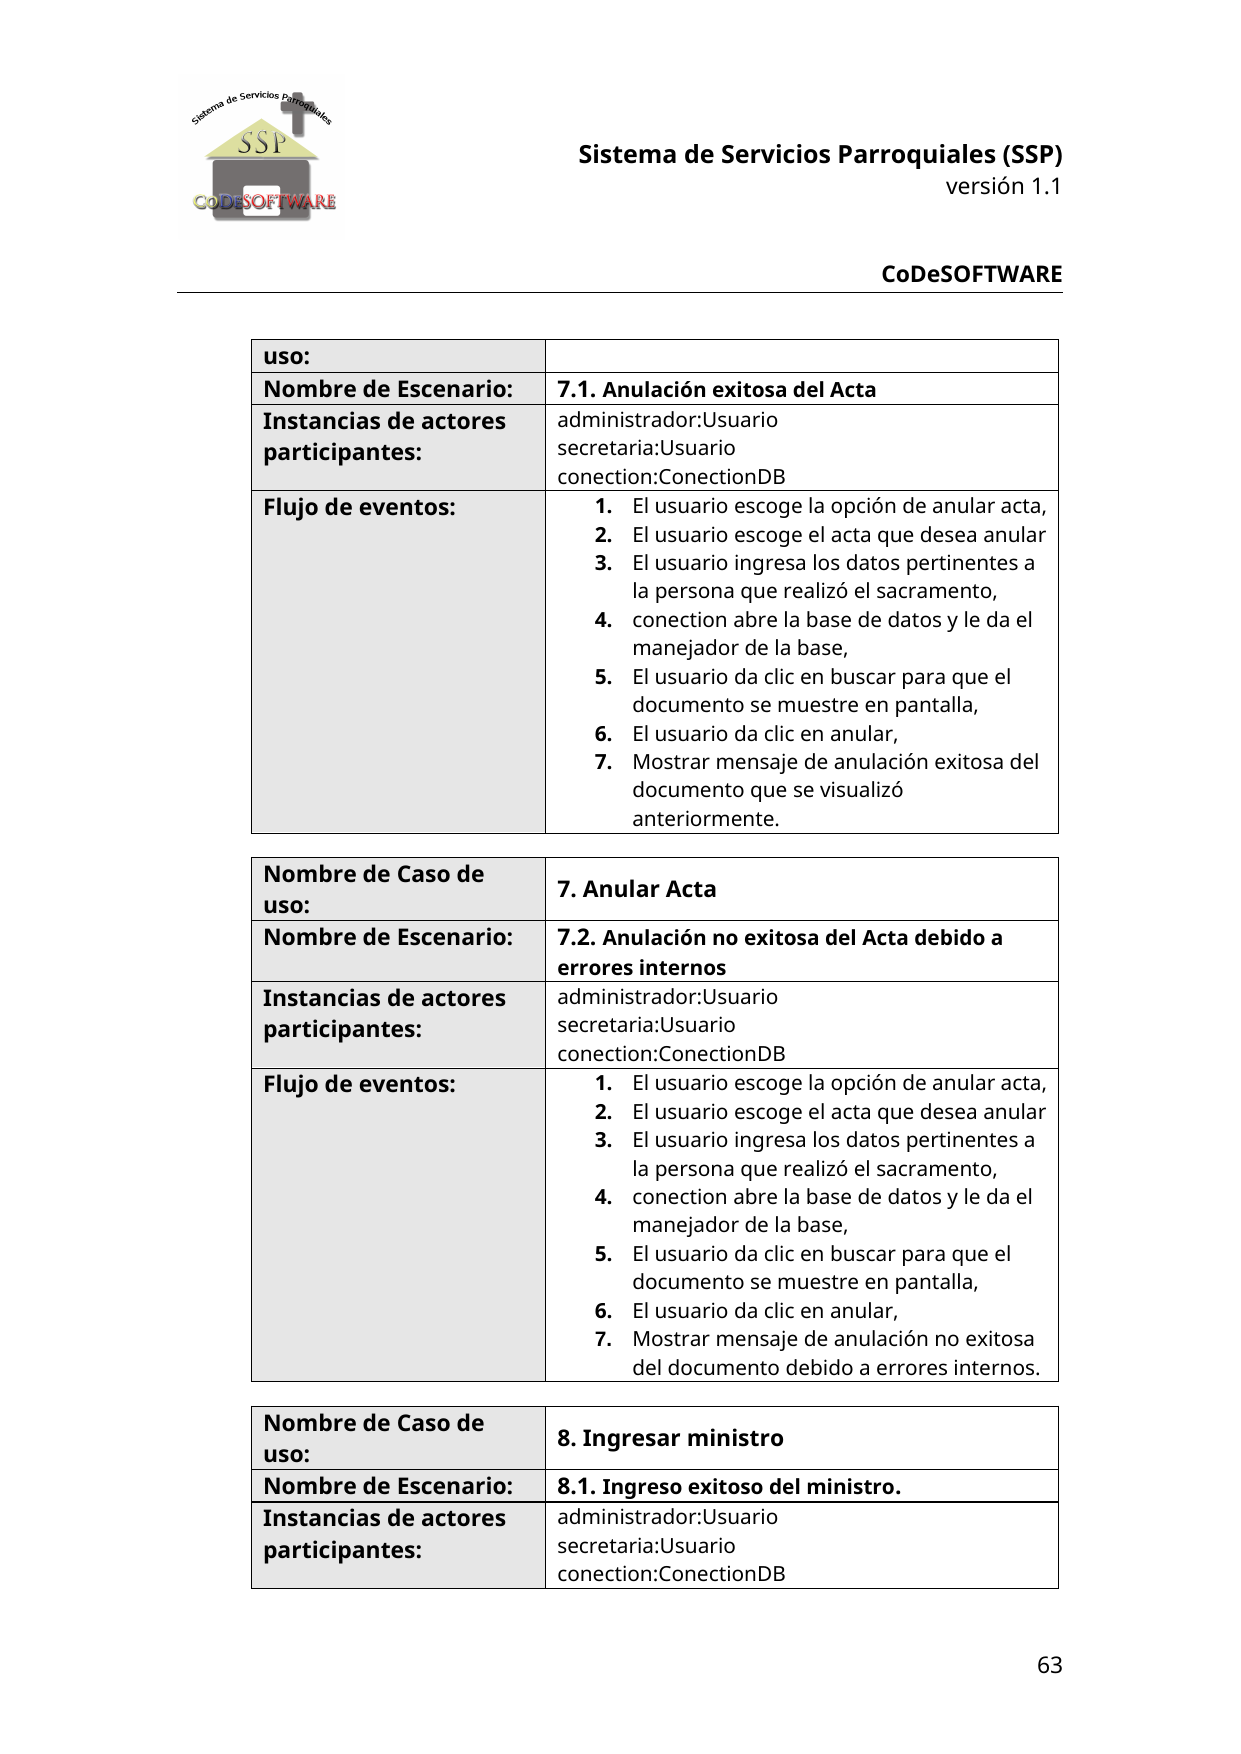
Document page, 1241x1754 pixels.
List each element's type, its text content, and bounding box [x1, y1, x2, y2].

table_header Nombre de Caso de uso: [252, 858, 545, 920]
table_cell Instancias de actores participantes: [252, 982, 545, 1067]
table_cell 8.1. Ingreso exitoso del ministro. [546, 1470, 1058, 1501]
table_header Nombre de Caso de uso: [252, 1407, 545, 1469]
table_header 7. Anular Acta [546, 858, 1058, 920]
table_cell administrador:Usuario secretaria:Usuario conection:ConectionDB [546, 405, 1058, 490]
table_header 8. Ingresar ministro [546, 1407, 1058, 1469]
table_header uso: [252, 340, 545, 372]
table_cell 7.2. Anulación no exitosa del Acta debido a errores internos [546, 921, 1058, 981]
table_cell El usuario escoge la opción de anular acta, El usuario escoge el acta que desea anular El usuario ingresa los datos pertinentes a la persona que realizó el sacramento, conection abre la base de datos y le da el manejador de la base, El usuario da clic en buscar para que el documento se muestre en pantalla, El usuario da clic en anular, Mostrar mensaje de anulación exitosa del documento que se visualizó anteriormente. [546, 491, 1058, 832]
picture [178, 74, 345, 240]
table_cell Flujo de eventos: [252, 491, 545, 832]
table_cell Nombre de Escenario: [252, 1470, 545, 1501]
table_cell 7.1. Anulación exitosa del Acta [546, 373, 1058, 404]
table_cell Nombre de Escenario: [252, 373, 545, 404]
table_cell El usuario escoge la opción de anular acta, El usuario escoge el acta que desea anular El usuario ingresa los datos pertinentes a la persona que realizó el sacramento, conection abre la base de datos y le da el manejador de la base, El usuario da clic en buscar para que el documento se muestre en pantalla, El usuario da clic en anular, Mostrar mensaje de anulación no exitosa del documento debido a errores internos. [546, 1069, 1058, 1381]
table_cell administrador:Usuario secretaria:Usuario conection:ConectionDB [546, 982, 1058, 1067]
table_cell Instancias de actores participantes: [252, 405, 545, 490]
table_header [546, 340, 1058, 372]
table_cell Flujo de eventos: [252, 1069, 545, 1381]
table_cell Instancias de actores participantes: [252, 1503, 545, 1588]
table_cell Nombre de Escenario: [252, 921, 545, 981]
table_cell administrador:Usuario secretaria:Usuario conection:ConectionDB [546, 1503, 1058, 1588]
